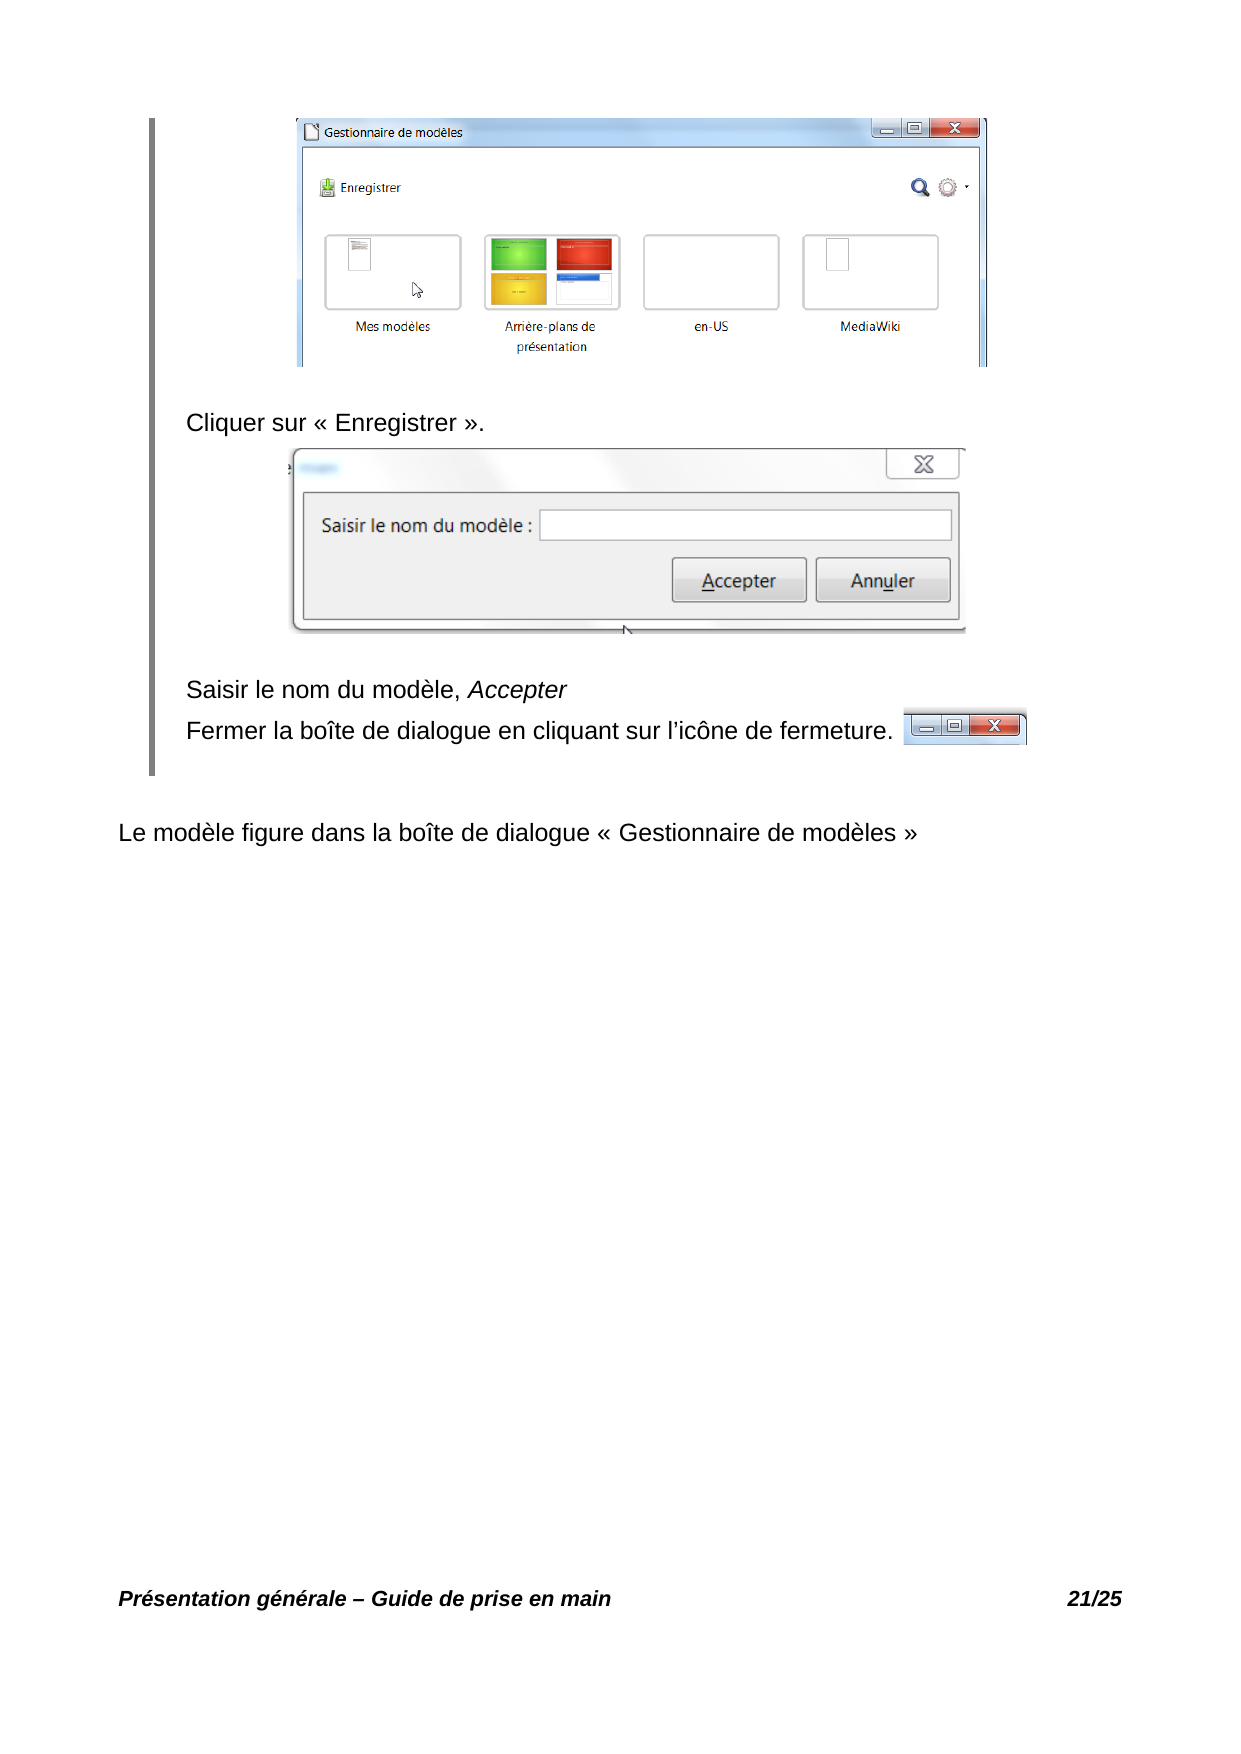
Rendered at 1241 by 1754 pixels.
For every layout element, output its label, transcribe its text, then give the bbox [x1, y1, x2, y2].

picture [296, 118, 988, 367]
text Saisir le nom du modèle, Accepter [155, 644, 1122, 685]
text Fermer la boîte de dialogue en cliquant sur l’icône de fermeture. [155, 685, 1122, 776]
text Cliquer sur « Enregistrer ». [155, 376, 1122, 436]
text Le modèle figure dans la boîte de dialogue « Gestionnaire de modèles » [118, 818, 1122, 846]
picture [903, 707, 1027, 745]
picture [288, 448, 966, 634]
